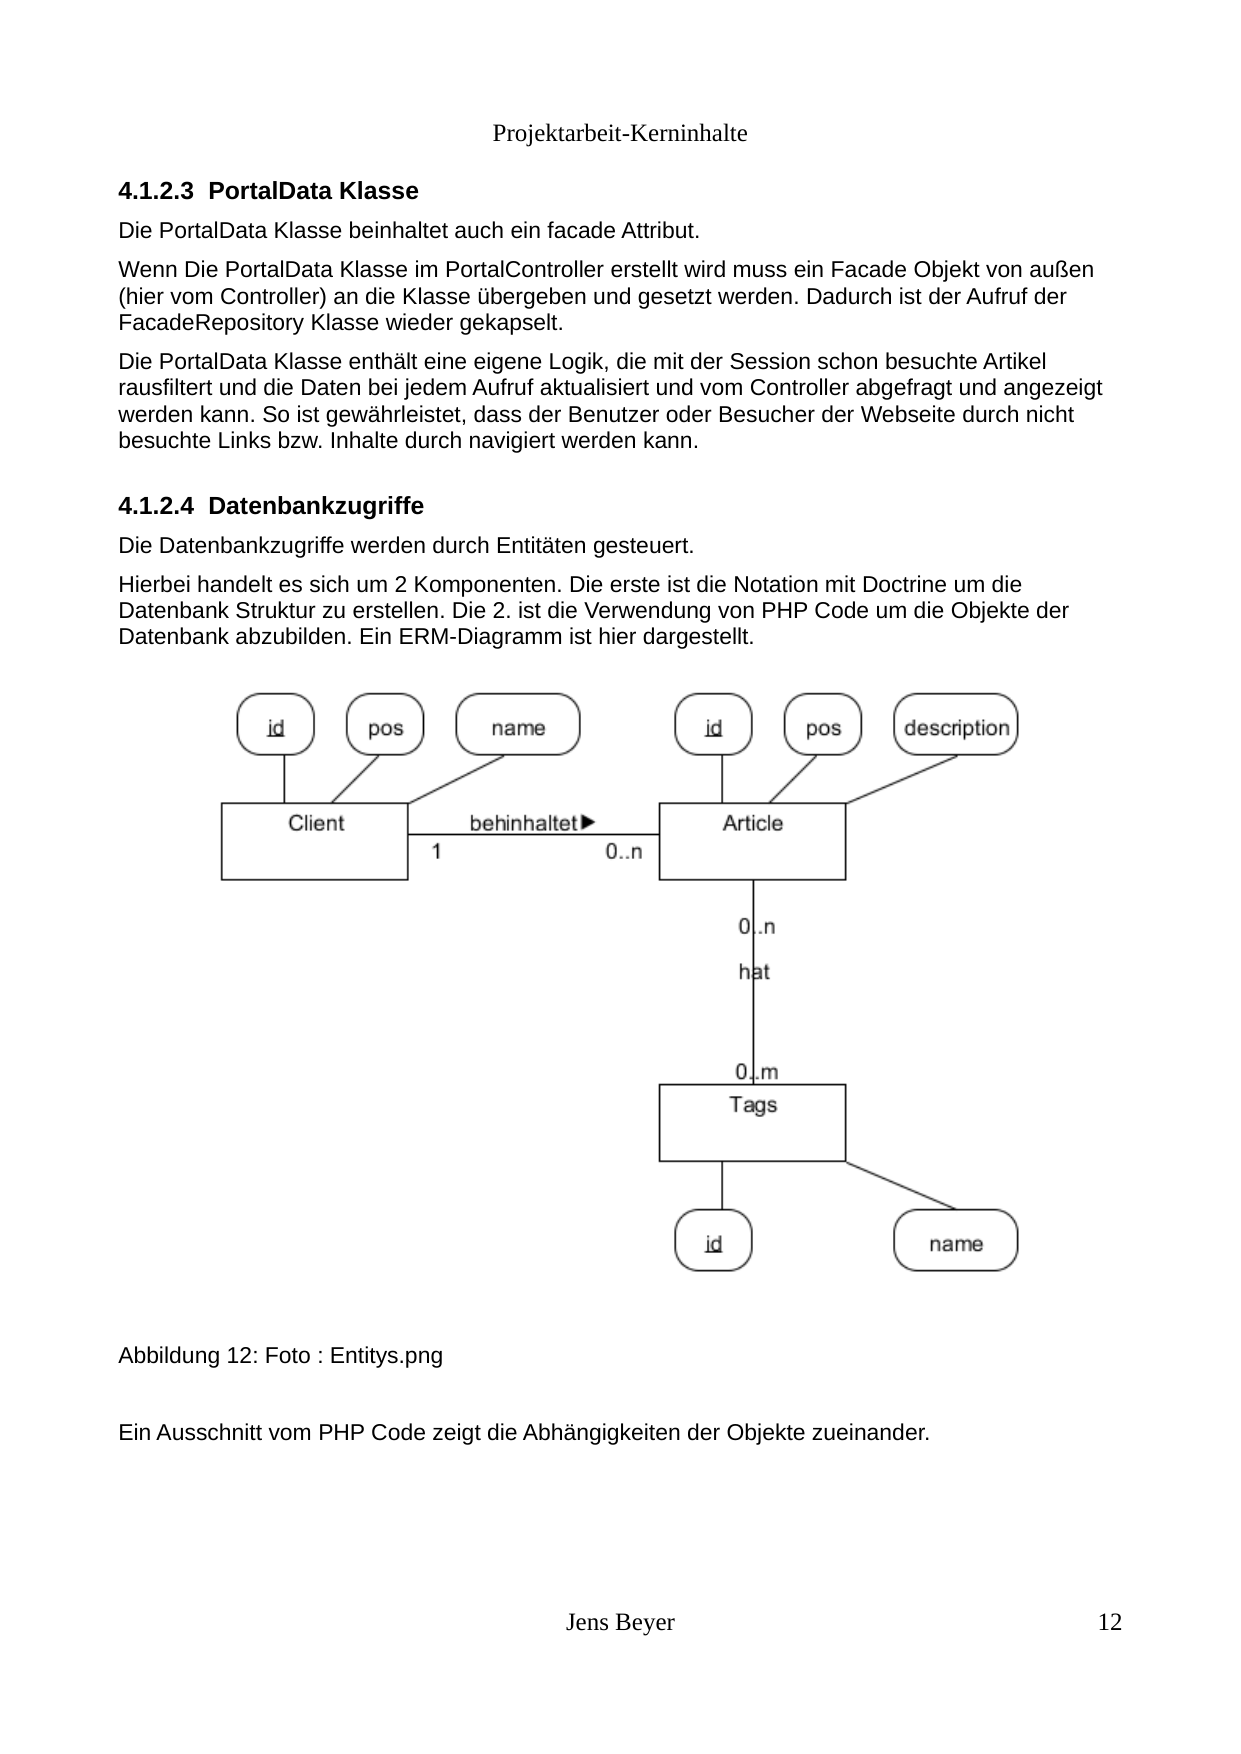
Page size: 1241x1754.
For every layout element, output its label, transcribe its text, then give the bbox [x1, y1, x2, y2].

text Abbildung 12: Foto : Entitys.png [118, 1342, 1122, 1368]
text Die Datenbankzugriffe werden durch Entitäten gesteuert. [118, 532, 1122, 558]
picture [190, 662, 1050, 1303]
text Die PortalData Klasse enthält eine eigene Logik, die mit der Session schon besuchte Artikel rausfiltert und die Daten bei jedem Aufruf aktualisiert und vom Controller abgefragt und angezeigt werden kann. So ist gewährleistet, dass der Benutzer oder Besucher der Webseite durch nicht besuchte Links bzw. Inhalte durch navigiert werden kann. [118, 348, 1122, 453]
subtitle PortalData Klasse [118, 176, 1122, 205]
subtitle Datenbankzugriffe [118, 491, 1122, 519]
text Wenn Die PortalData Klasse im PortalController erstellt wird muss ein Facade Objekt von außen (hier vom Controller) an die Klasse übergeben und gesetzt werden. Dadurch ist der Aufruf der FacadeRepository Klasse wieder gekapselt. [118, 256, 1122, 335]
text Die PortalData Klasse beinhaltet auch ein facade Attribut. [118, 217, 1122, 244]
text Ein Ausschnitt vom PHP Code zeigt die Abhängigkeiten der Objekte zueinander. [118, 1419, 1122, 1446]
text Hierbei handelt es sich um 2 Komponenten. Die erste ist die Notation mit Doctrine um die Datenbank Struktur zu erstellen. Die 2. ist die Verwendung von PHP Code um die Objekte der Datenbank abzubilden. Ein ERM-Diagramm ist hier dargestellt. [118, 571, 1122, 650]
